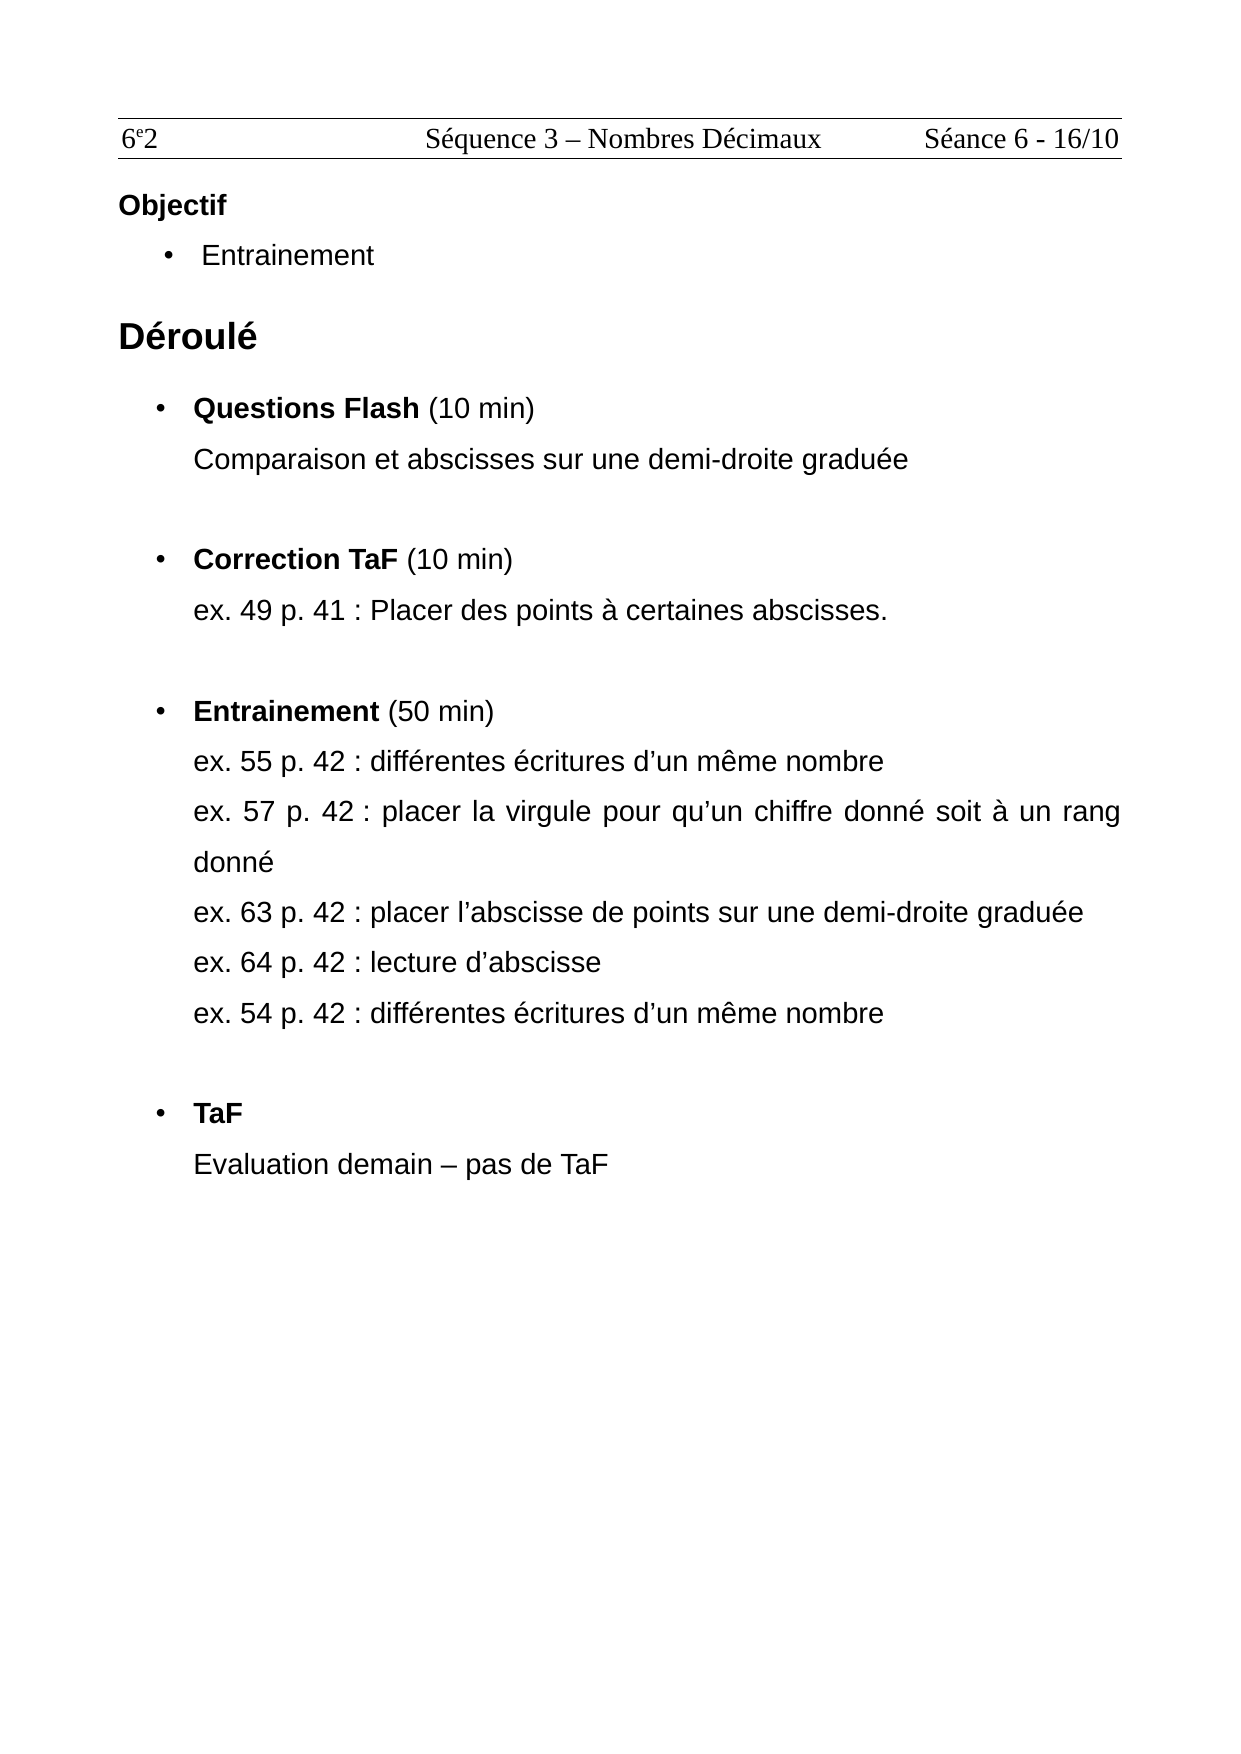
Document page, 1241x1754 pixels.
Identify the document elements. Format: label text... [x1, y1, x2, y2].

list ex. 57 p. 42 : placer la virgule pour qu’un chiffre donné soit à un rang donné [156, 794, 1122, 878]
list Questions Flash (10 min) [156, 391, 1122, 425]
list ex. 49 p. 41 : Placer des points à certaines abscisses. [156, 593, 1122, 626]
list ex. 63 p. 42 : placer l’abscisse de points sur une demi-droite graduée [156, 895, 1122, 929]
list Correction TaF (10 min) [156, 542, 1122, 576]
subtitle Déroulé [118, 314, 1122, 357]
list ex. 55 p. 42 : différentes écritures d’un même nombre [156, 744, 1122, 778]
list Entrainement [163, 238, 1122, 272]
list Entrainement (50 min) [156, 693, 1122, 727]
list ex. 54 p. 42 : différentes écritures d’un même nombre [156, 996, 1122, 1029]
list Evaluation demain – pas de TaF [156, 1147, 1122, 1181]
list TaF [156, 1096, 1122, 1130]
list ex. 64 p. 42 : lecture d’abscisse [156, 945, 1122, 979]
list Comparaison et abscisses sur une demi-droite graduée [156, 442, 1122, 475]
text Objectif [118, 188, 1122, 221]
